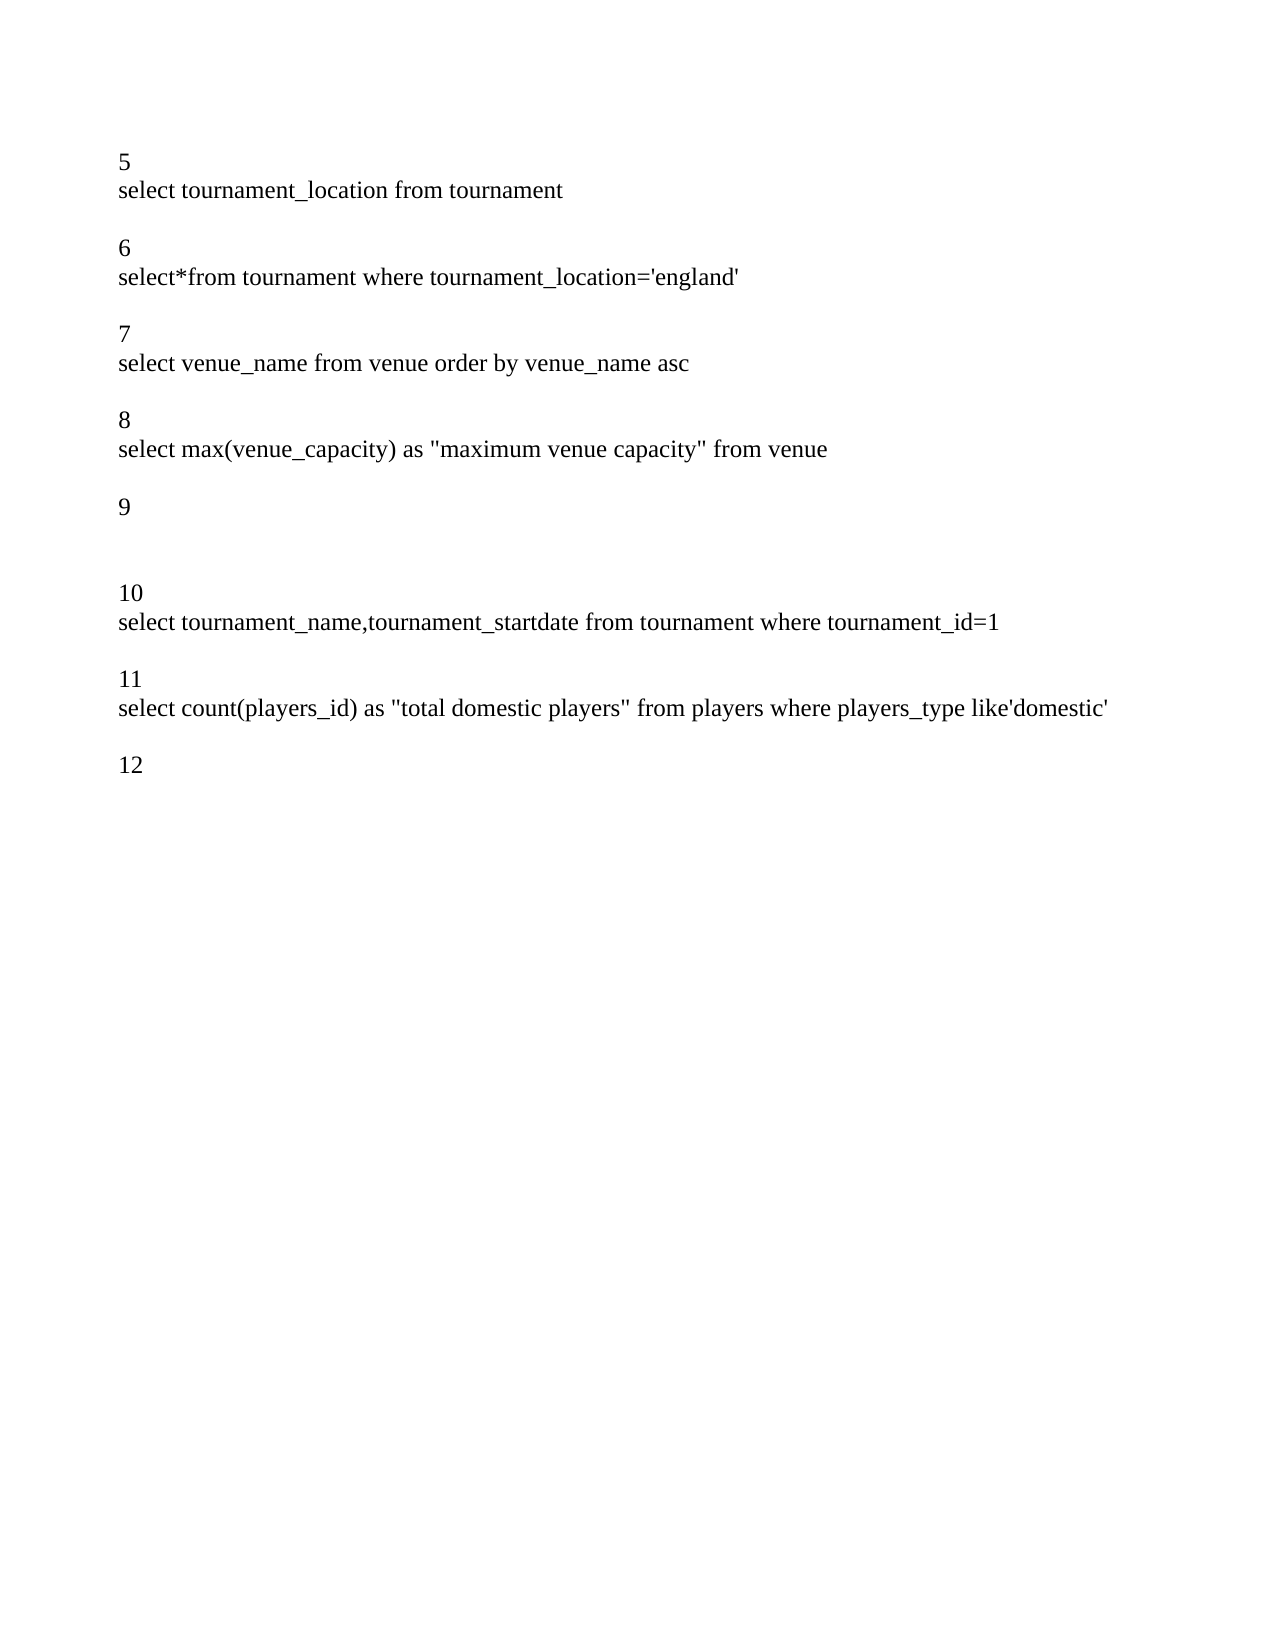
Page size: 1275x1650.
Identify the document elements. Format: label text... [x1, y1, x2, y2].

text select tournament_name,tournament_startdate from tournament where tournament_id=1 [118, 607, 1157, 636]
text select count(players_id) as "total domestic players" from players where players_type like'domestic' [118, 693, 1157, 751]
text 10 [118, 578, 1157, 607]
text select*from tournament where tournament_location='england' [118, 262, 1157, 291]
text select venue_name from venue order by venue_name asc [118, 348, 1157, 377]
text 12 [118, 751, 1157, 779]
text 9 [118, 492, 1157, 521]
text 6 [118, 233, 1157, 262]
text 5 [118, 147, 1157, 176]
text 11 [118, 664, 1157, 693]
text 7 [118, 319, 1157, 348]
text select tournament_location from tournament [118, 176, 1157, 204]
text select max(venue_capacity) as "maximum venue capacity" from venue [118, 434, 1157, 463]
text 8 [118, 406, 1157, 434]
